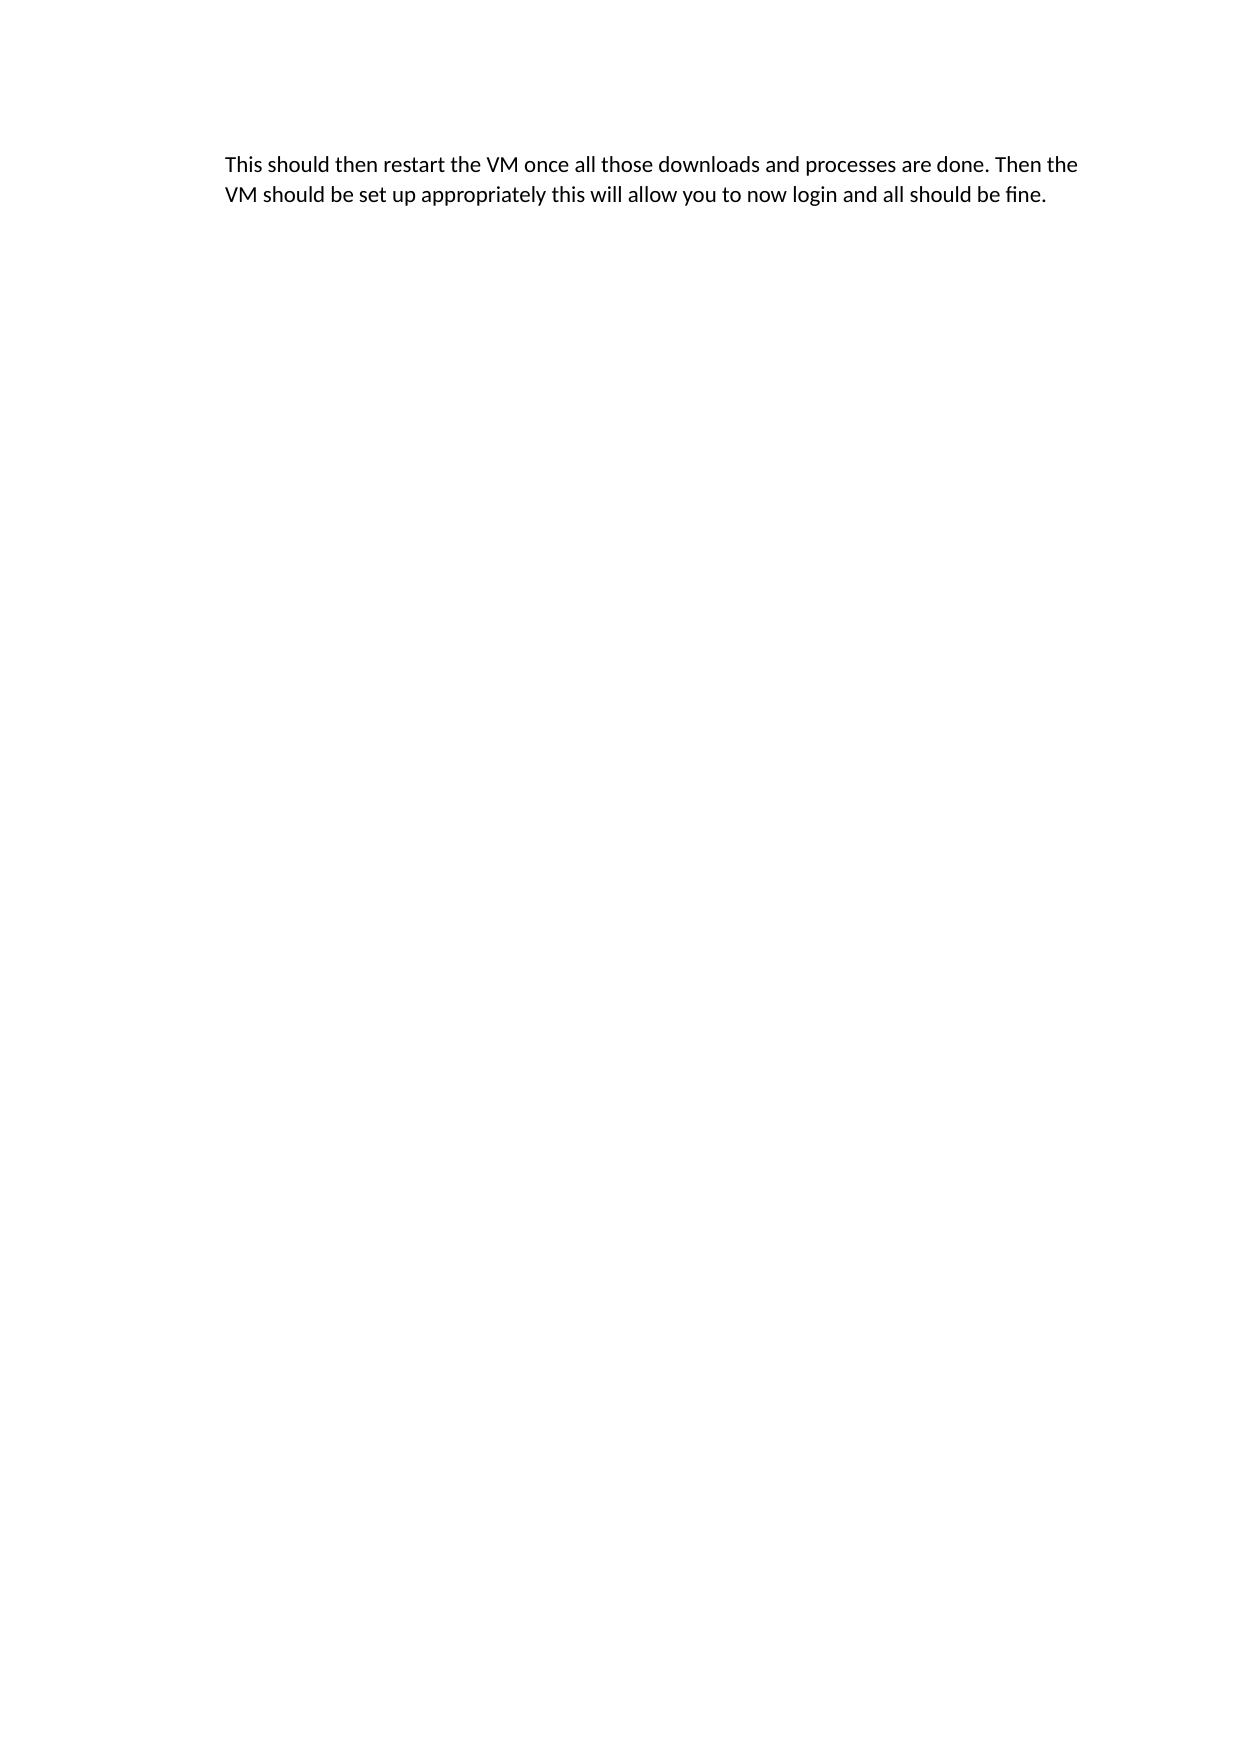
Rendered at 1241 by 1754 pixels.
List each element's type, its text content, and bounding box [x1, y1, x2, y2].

list This should then restart the VM once all those downloads and processes are done. Then the VM should be set up appropriately this will allow you to now login and all should be fine. [225, 150, 1090, 208]
